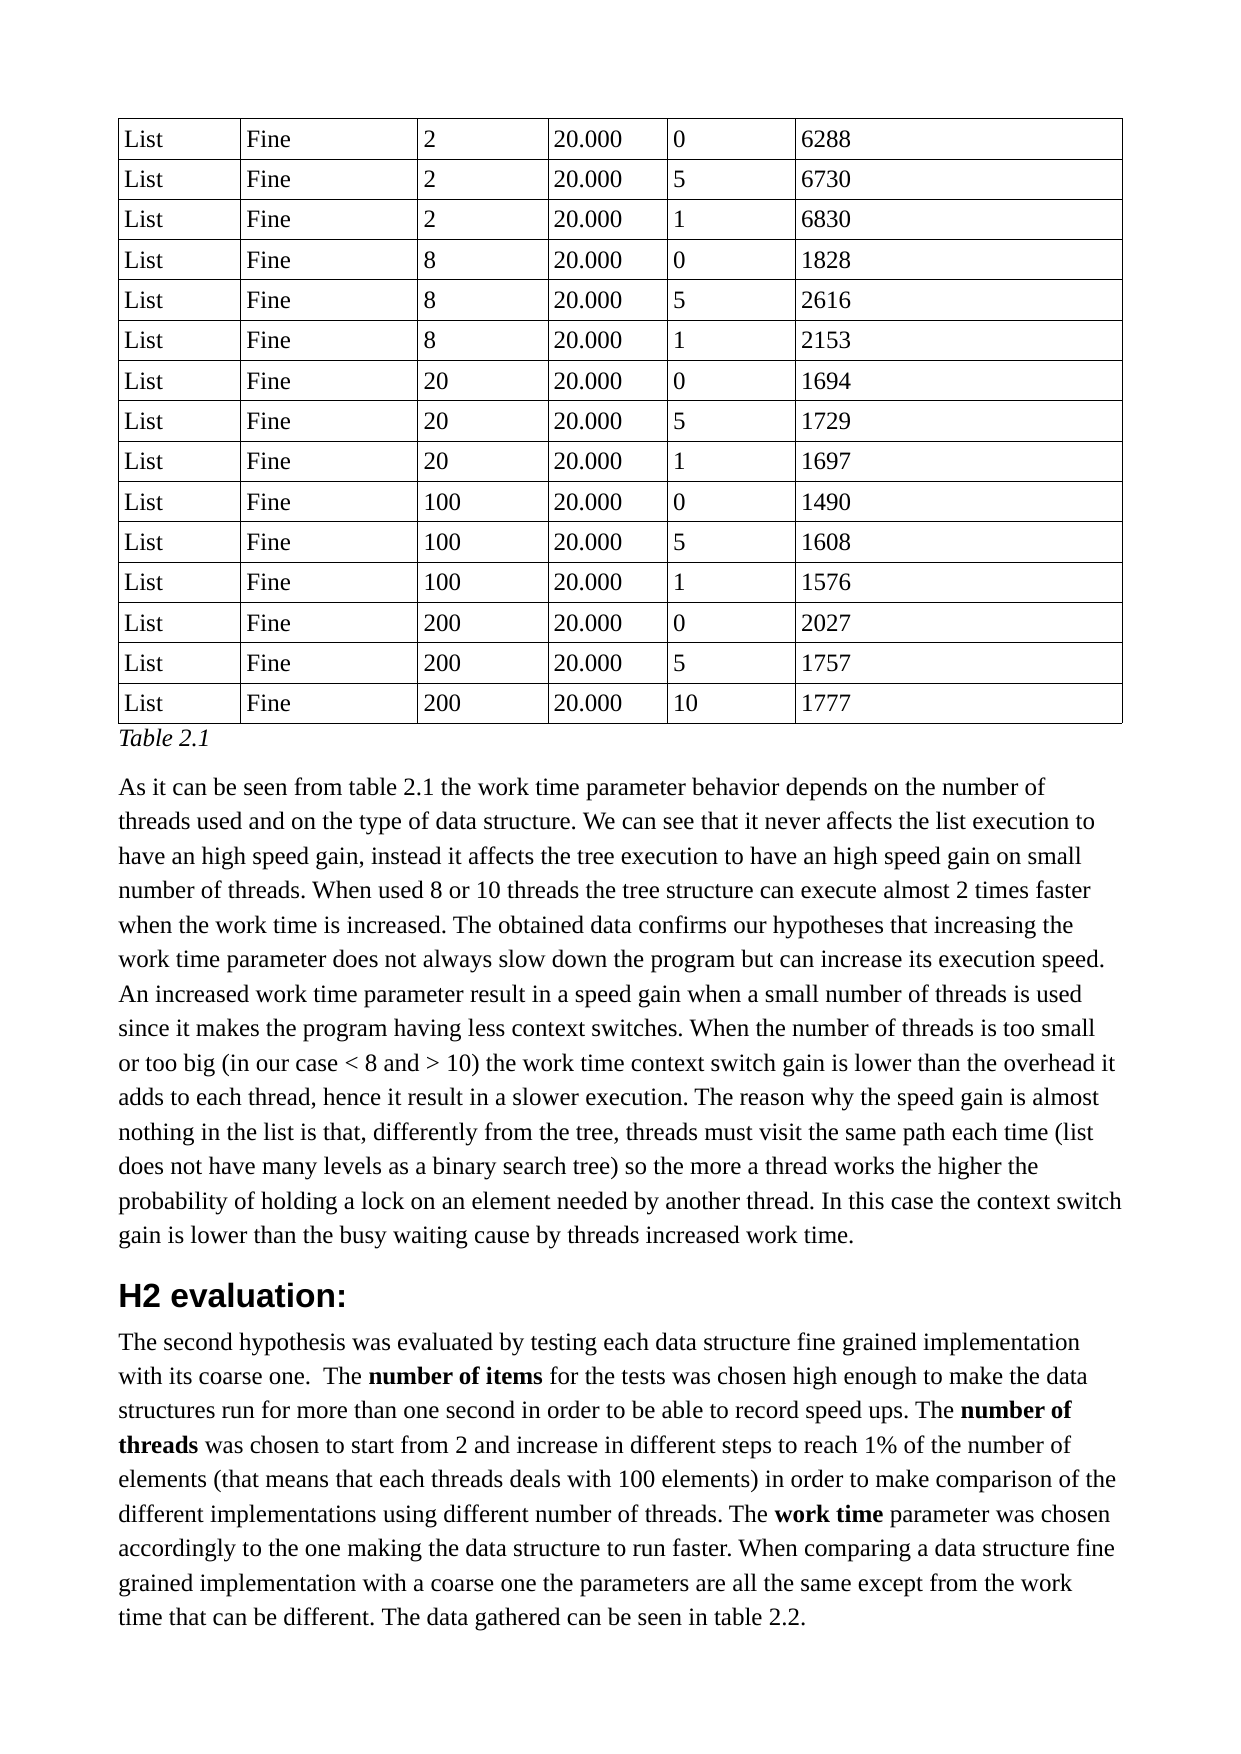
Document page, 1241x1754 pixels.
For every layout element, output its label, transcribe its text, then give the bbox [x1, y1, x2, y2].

table_cell 1608 [796, 522, 1122, 562]
table_cell 20.000 [549, 280, 667, 320]
table_cell List [119, 442, 240, 481]
table_cell 6730 [796, 160, 1122, 199]
table_cell Fine [241, 563, 417, 602]
table_cell Fine [241, 119, 417, 158]
table_cell 2153 [796, 321, 1122, 360]
table_cell 20.000 [549, 200, 667, 239]
table_cell 2 [418, 119, 548, 158]
table_cell 6830 [796, 200, 1122, 239]
table_cell List [119, 280, 240, 320]
table_cell Fine [241, 482, 417, 521]
table_cell 8 [418, 280, 548, 320]
table_cell Fine [241, 200, 417, 239]
table_cell Fine [241, 240, 417, 279]
table_cell List [119, 684, 240, 723]
table_cell 2 [418, 160, 548, 199]
table_cell 200 [418, 643, 548, 682]
table_cell 2616 [796, 280, 1122, 320]
table_cell 20.000 [549, 684, 667, 723]
table_cell 1576 [796, 563, 1122, 602]
table_cell 20.000 [549, 401, 667, 441]
table_cell 5 [668, 643, 795, 682]
table_cell 1828 [796, 240, 1122, 279]
table_cell 20.000 [549, 603, 667, 642]
table_cell 0 [668, 603, 795, 642]
table_cell 20.000 [549, 240, 667, 279]
table_cell 1694 [796, 361, 1122, 400]
table_cell 20.000 [549, 563, 667, 602]
table_cell List [119, 401, 240, 441]
table_cell 200 [418, 603, 548, 642]
table_cell 1777 [796, 684, 1122, 723]
text As it can be seen from table 2.1 the work time parameter behavior depends on the number of threads used and on the type of data structure. We can see that it never affects the list execution to have an high speed gain, instead it affects the tree execution to have an high speed gain on small number of threads. When used 8 or 10 threads the tree structure can execute almost 2 times faster when the work time is increased. The obtained data confirms our hypotheses that increasing the work time parameter does not always slow down the program but can increase its execution speed. An increased work time parameter result in a speed gain when a small number of threads is used since it makes the program having less context switches. When the number of threads is too small or too big (in our case < 8 and > 10) the work time context switch gain is lower than the overhead it adds to each thread, hence it result in a slower execution. The reason why the speed gain is almost nothing in the list is that, differently from the tree, threads must visit the same path each time (list does not have many levels as a binary search tree) so the more a thread works the higher the probability of holding a lock on an element needed by another thread. In this case the context switch gain is lower than the busy waiting cause by threads increased work time. [118, 772, 1122, 1249]
table_cell 10 [668, 684, 795, 723]
table_cell 20.000 [549, 522, 667, 562]
table_cell 20 [418, 361, 548, 400]
table_cell List [119, 160, 240, 199]
table_cell Fine [241, 401, 417, 441]
table_cell 5 [668, 280, 795, 320]
table_cell 100 [418, 563, 548, 602]
table_cell 20 [418, 401, 548, 441]
table_cell 100 [418, 482, 548, 521]
table_cell 100 [418, 522, 548, 562]
table_cell Fine [241, 684, 417, 723]
table_cell 2027 [796, 603, 1122, 642]
table_cell 0 [668, 240, 795, 279]
table_cell List [119, 240, 240, 279]
table_cell 0 [668, 482, 795, 521]
table_cell List [119, 522, 240, 562]
table_cell Fine [241, 643, 417, 682]
table_cell 1729 [796, 401, 1122, 441]
table_cell Fine [241, 160, 417, 199]
table_cell 20.000 [549, 119, 667, 158]
table_cell List [119, 643, 240, 682]
table_cell 20.000 [549, 160, 667, 199]
table_cell 8 [418, 321, 548, 360]
table_cell 20.000 [549, 482, 667, 521]
table_cell List [119, 361, 240, 400]
table_cell 8 [418, 240, 548, 279]
table_cell 1757 [796, 643, 1122, 682]
table_cell List [119, 119, 240, 158]
table_cell 5 [668, 522, 795, 562]
table_cell 1 [668, 321, 795, 360]
table_cell Fine [241, 361, 417, 400]
table_cell 20.000 [549, 643, 667, 682]
table_cell Fine [241, 280, 417, 320]
table_cell List [119, 200, 240, 239]
table_cell 2 [418, 200, 548, 239]
table_cell 20 [418, 442, 548, 481]
table_cell 0 [668, 119, 795, 158]
table_cell 1490 [796, 482, 1122, 521]
text Table 2.1 [118, 724, 1122, 752]
table_cell Fine [241, 442, 417, 481]
table_cell List [119, 563, 240, 602]
table_cell List [119, 321, 240, 360]
table_cell 6288 [796, 119, 1122, 158]
table_cell 5 [668, 401, 795, 441]
table_cell Fine [241, 522, 417, 562]
table_cell 20.000 [549, 361, 667, 400]
table_cell Fine [241, 321, 417, 360]
table_cell 20.000 [549, 321, 667, 360]
table_cell Fine [241, 603, 417, 642]
table_cell 1697 [796, 442, 1122, 481]
text The second hypothesis was evaluated by testing each data structure fine grained implementation with its coarse one. The number of items for the tests was chosen high enough to make the data structures run for more than one second in order to be able to record speed ups. The number of threads was chosen to start from 2 and increase in different steps to reach 1% of the number of elements (that means that each threads deals with 100 elements) in order to make comparison of the different implementations using different number of threads. The work time parameter was chosen accordingly to the one making the data structure to run faster. When comparing a data structure fine grained implementation with a coarse one the parameters are all the same except from the work time that can be different. The data gathered can be seen in table 2.2. [118, 1327, 1122, 1631]
subtitle H2 evaluation: [118, 1276, 1122, 1314]
table_cell 5 [668, 160, 795, 199]
table_cell 0 [668, 361, 795, 400]
table_cell 200 [418, 684, 548, 723]
table_cell List [119, 482, 240, 521]
table_cell 1 [668, 563, 795, 602]
table_cell 1 [668, 200, 795, 239]
table_cell List [119, 603, 240, 642]
table_cell 1 [668, 442, 795, 481]
table_cell 20.000 [549, 442, 667, 481]
